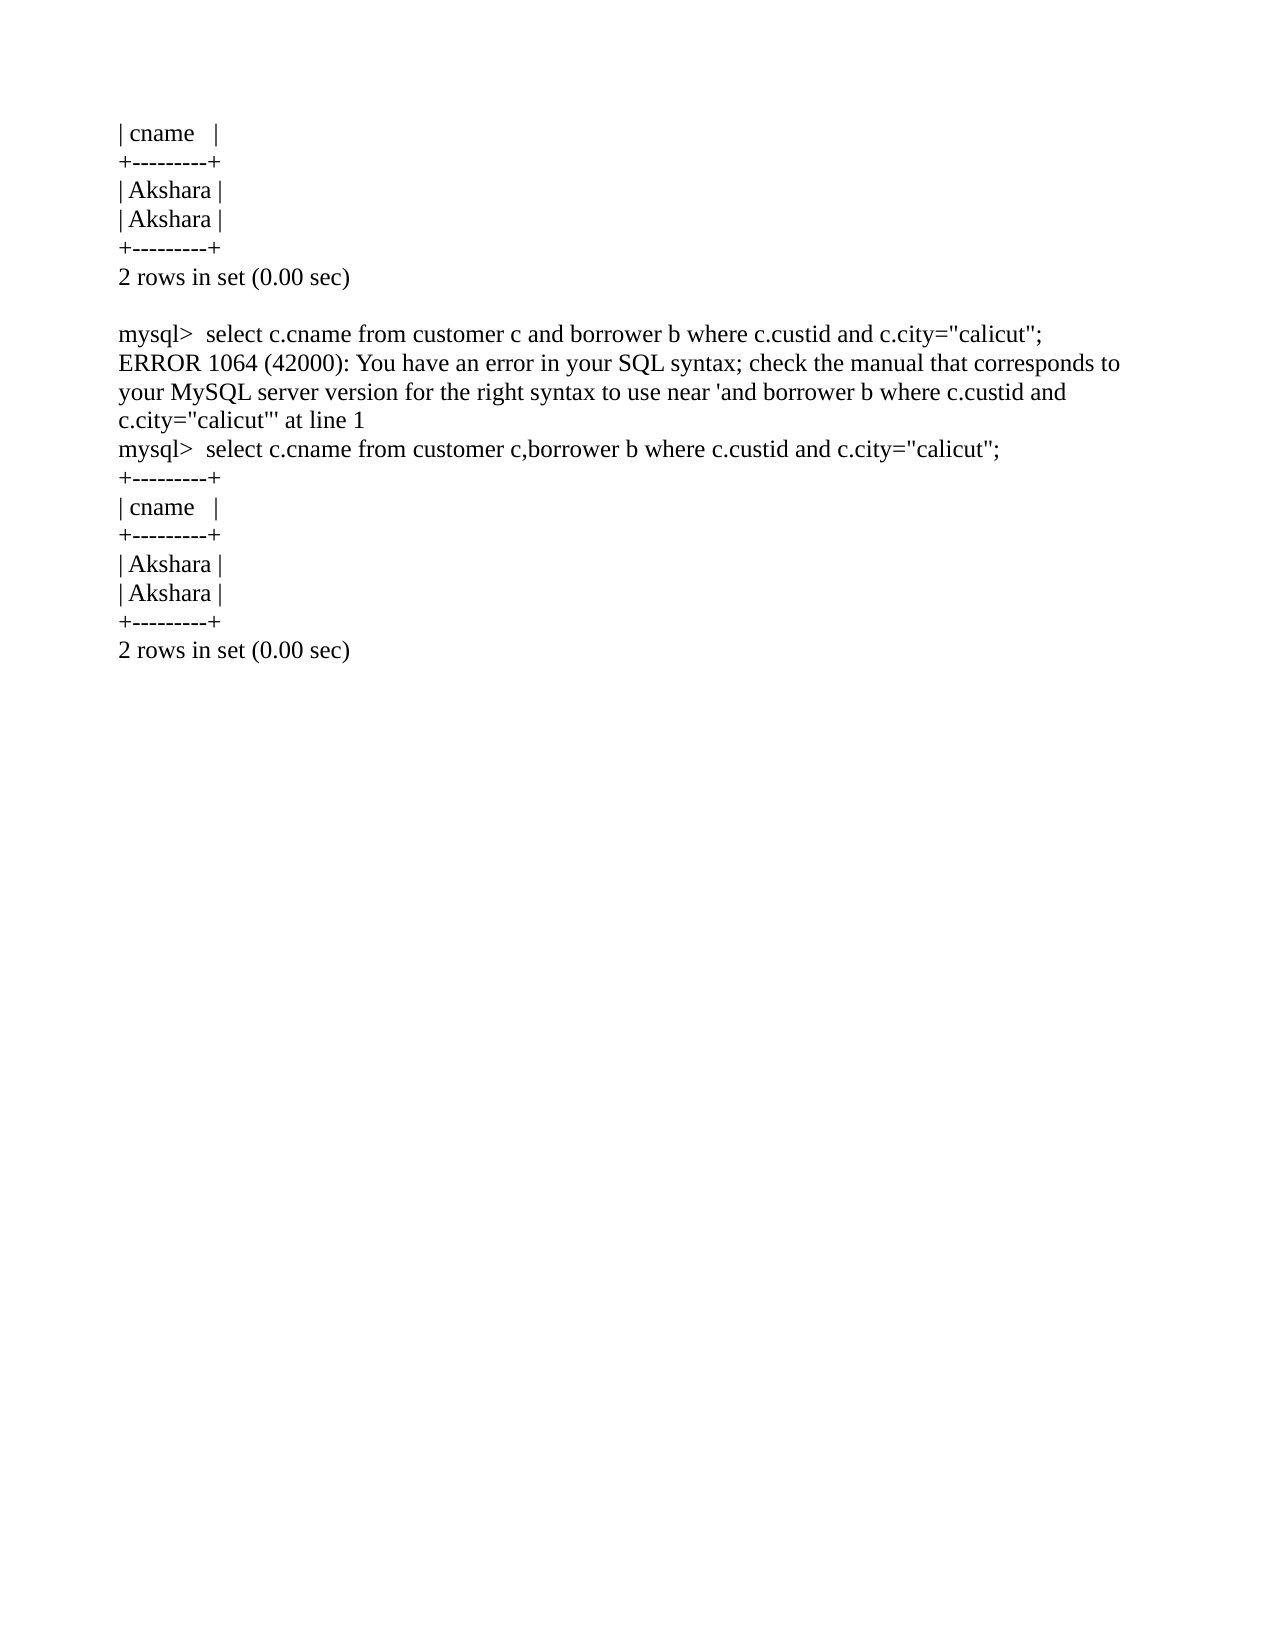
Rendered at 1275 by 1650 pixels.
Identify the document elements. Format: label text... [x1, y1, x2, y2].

text | Akshara | [118, 578, 1157, 607]
text +---------+ [118, 463, 1157, 492]
text | Akshara | [118, 549, 1157, 578]
text | Akshara | [118, 204, 1157, 233]
text | cname | [118, 118, 1157, 147]
text 2 rows in set (0.00 sec) [118, 262, 1157, 291]
text +---------+ [118, 607, 1157, 636]
text | Akshara | [118, 176, 1157, 204]
text mysql> select c.cname from customer c,borrower b where c.custid and c.city="calicut"; [118, 434, 1157, 463]
text +---------+ [118, 147, 1157, 176]
text ERROR 1064 (42000): You have an error in your SQL syntax; check the manual that corresponds to your MySQL server version for the right syntax to use near 'and borrower b where c.custid and c.city="calicut"' at line 1 [118, 348, 1157, 434]
text 2 rows in set (0.00 sec) [118, 636, 1157, 664]
text mysql> select c.cname from customer c and borrower b where c.custid and c.city="calicut"; [118, 319, 1157, 348]
text +---------+ [118, 521, 1157, 549]
text +---------+ [118, 233, 1157, 262]
text | cname | [118, 492, 1157, 521]
